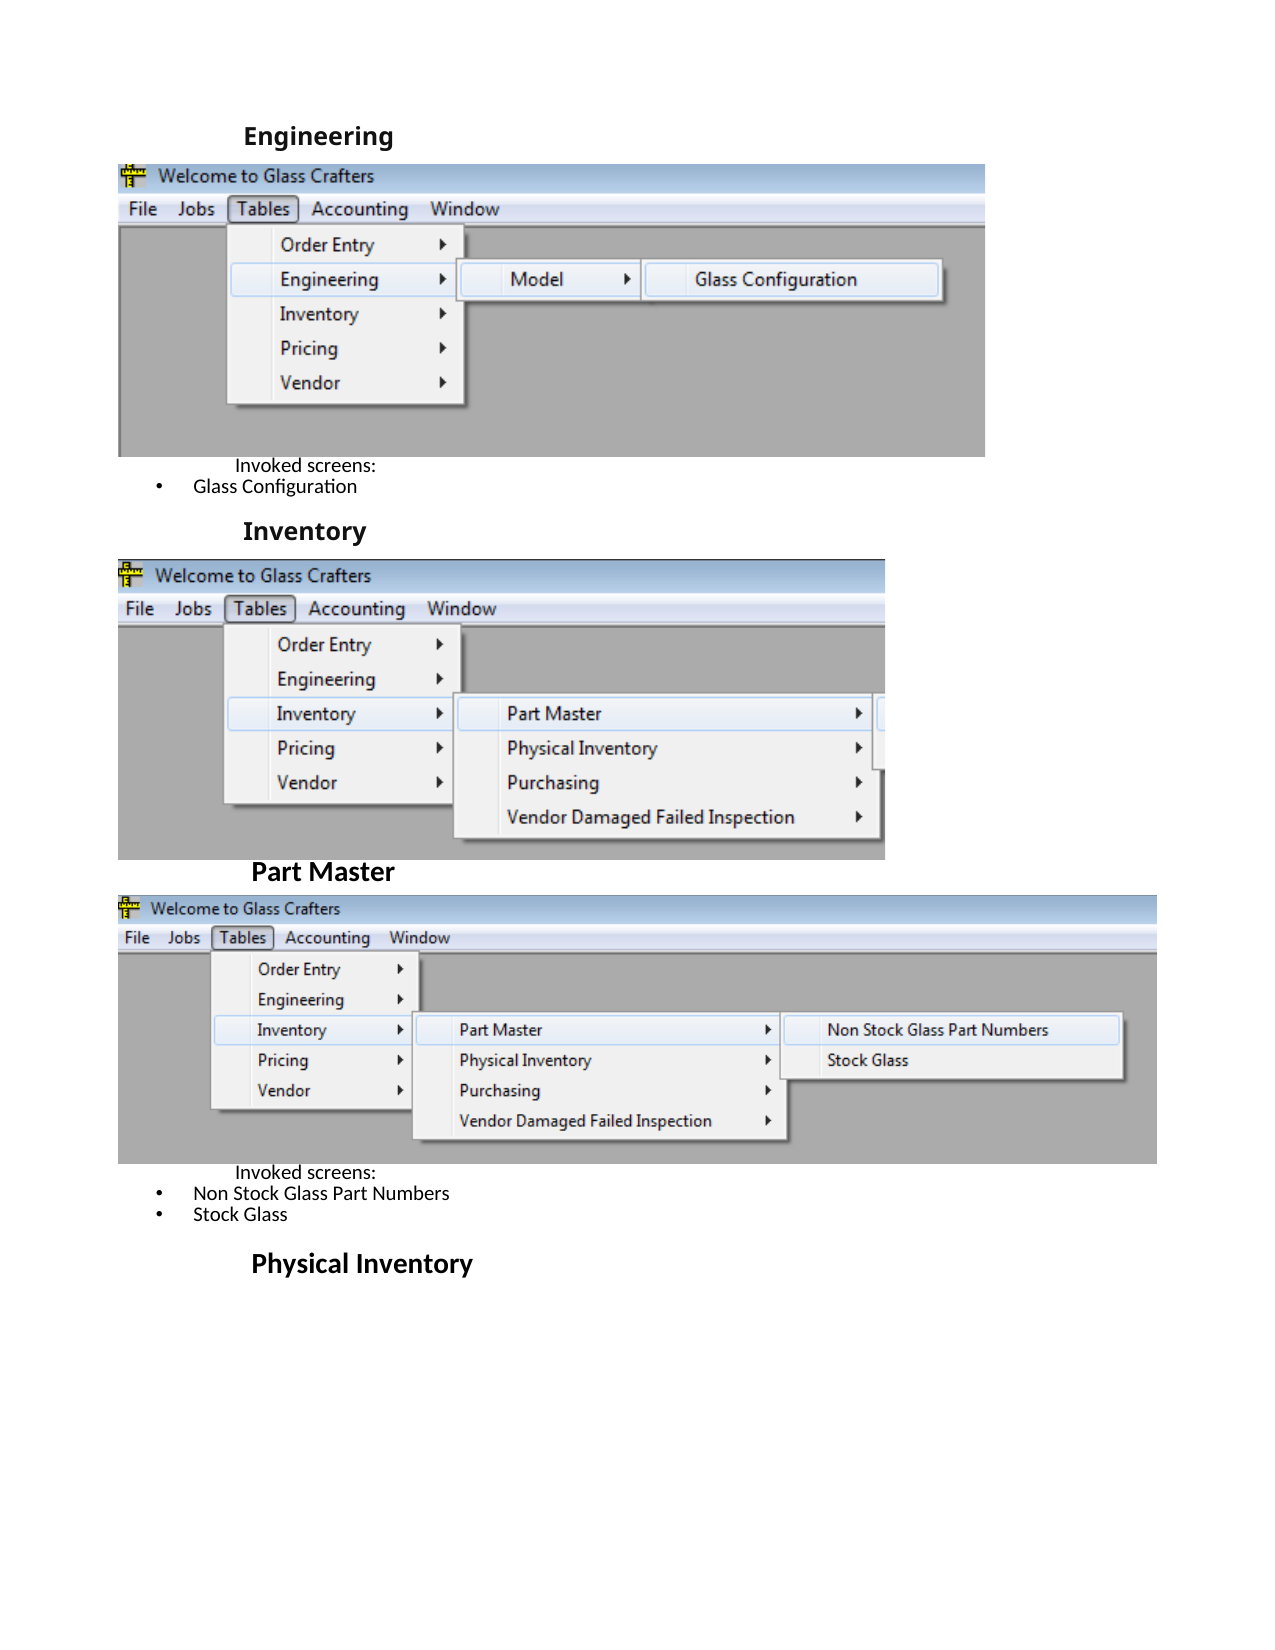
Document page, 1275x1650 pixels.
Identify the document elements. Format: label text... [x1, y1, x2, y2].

text Invoked screens: [193, 1164, 1157, 1185]
list Stock Glass [156, 1206, 1157, 1226]
list Glass Configuration [156, 478, 1157, 498]
subtitle Inventory [193, 513, 1157, 547]
picture [118, 164, 986, 457]
subtitle Part Master [193, 572, 1157, 889]
list Non Stock Glass Part Numbers [156, 1185, 1157, 1206]
picture [118, 559, 886, 860]
subtitle Physical Inventory [193, 1251, 1157, 1281]
text Invoked screens: [193, 165, 1157, 478]
subtitle Engineering [193, 118, 1157, 152]
picture [118, 895, 1157, 1164]
